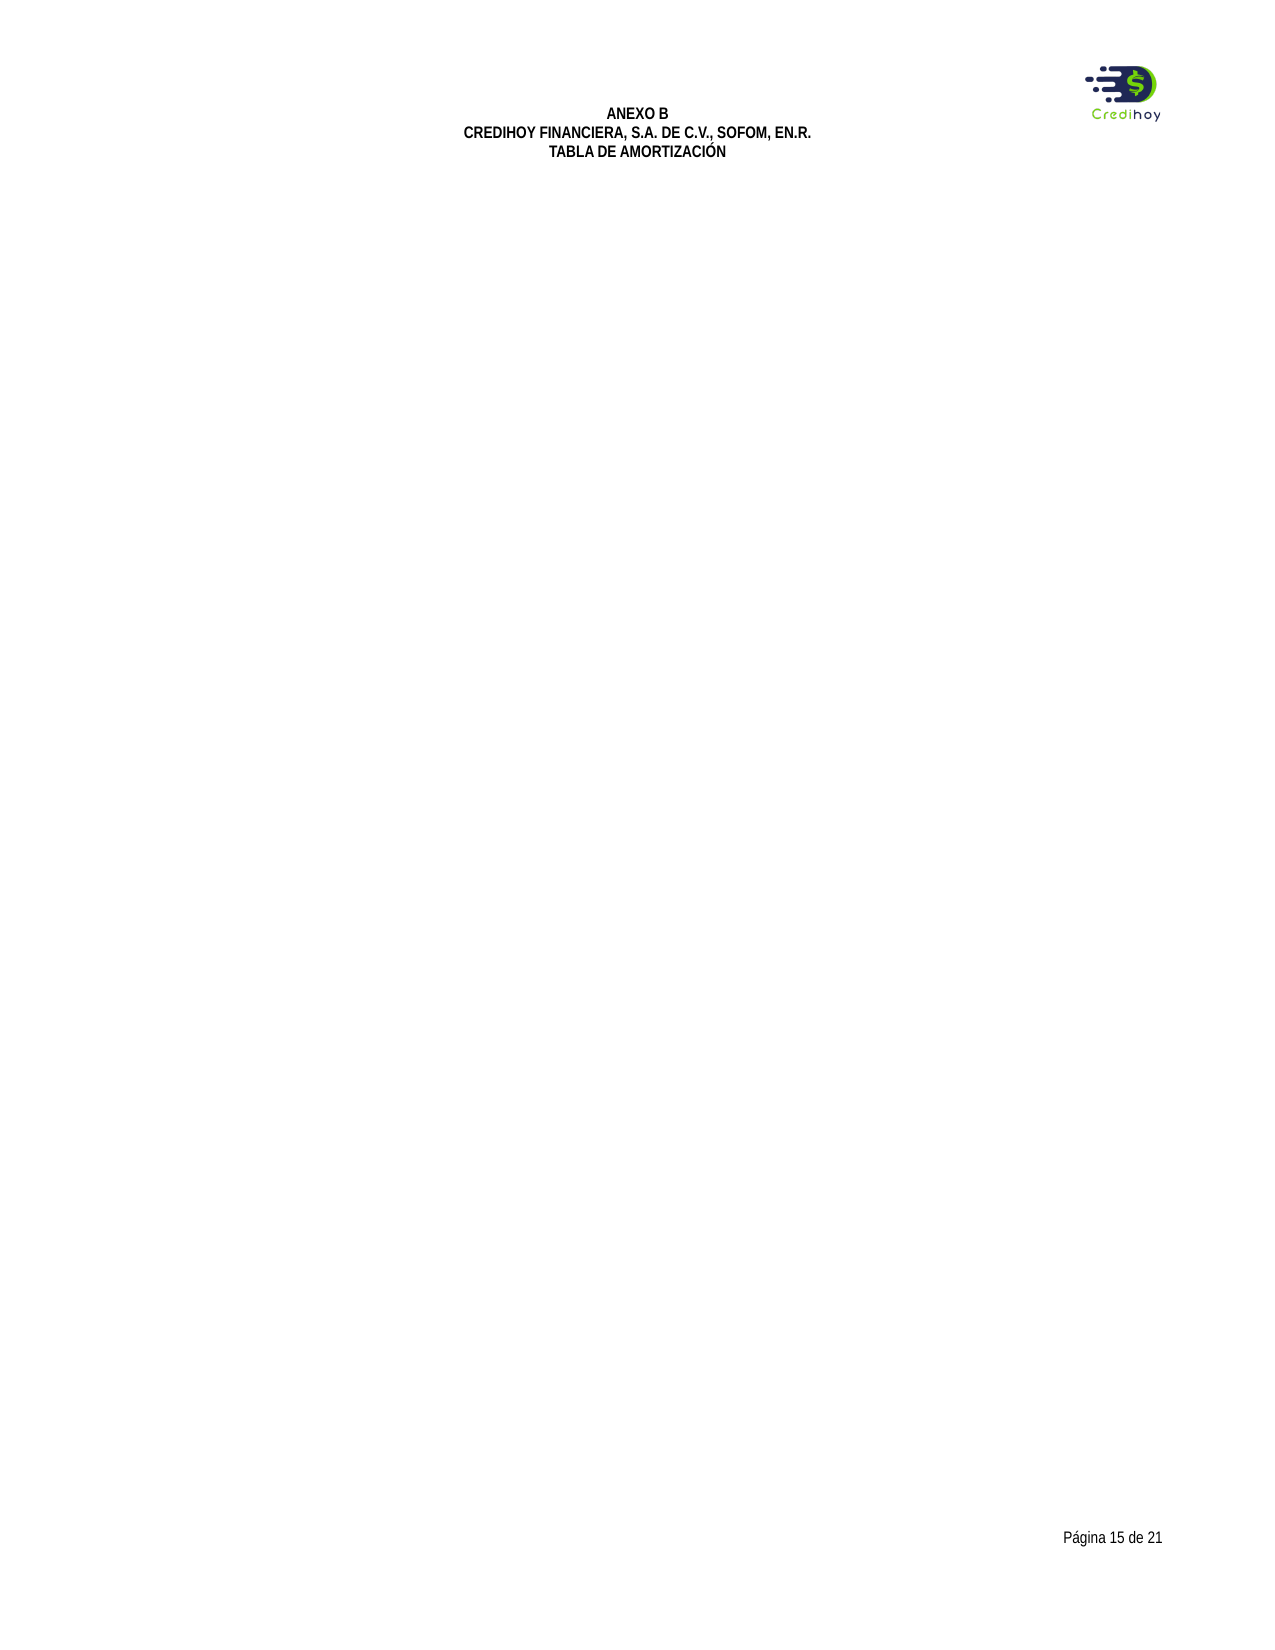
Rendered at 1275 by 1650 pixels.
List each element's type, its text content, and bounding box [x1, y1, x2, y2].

text CREDIHOY FINANCIERA, S.A. DE C.V., SOFOM, EN.R. [112, 123, 1162, 142]
picture [1085, 66, 1161, 103]
text TABLA DE AMORTIZACIÓN [112, 142, 1162, 161]
text ANEXO B [112, 103, 1162, 123]
